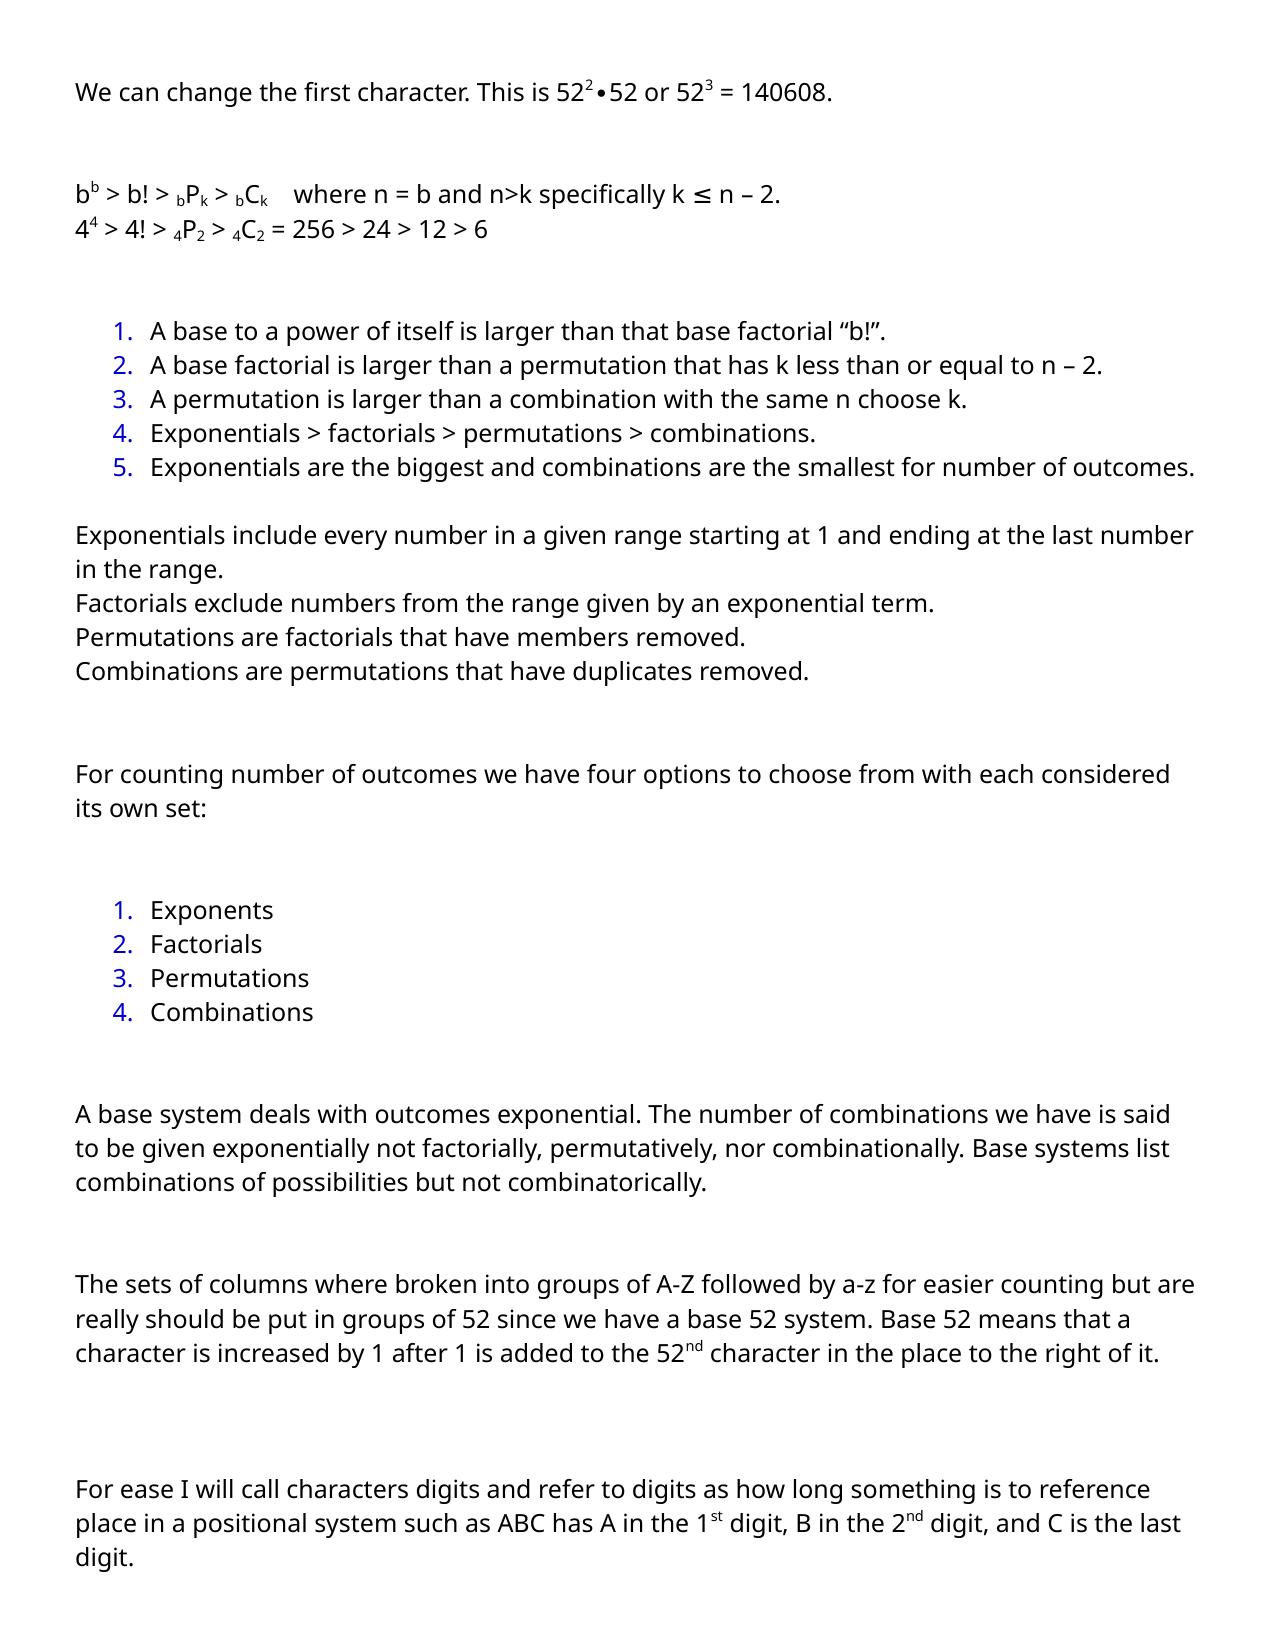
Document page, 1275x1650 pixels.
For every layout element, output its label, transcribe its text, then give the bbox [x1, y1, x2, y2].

text Permutations are factorials that have members removed. [75, 620, 1200, 654]
text Factorials exclude numbers from the range given by an exponential term. [75, 586, 1200, 620]
list Exponentials > factorials > permutations > combinations. [112, 416, 1200, 450]
list Exponents [112, 892, 1200, 927]
text bb > b! > bPk > bCk where n = b and n>k specifically k ≤ n – 2. [75, 177, 1200, 211]
text For counting number of outcomes we have four options to choose from with each considered its own set: [75, 756, 1200, 824]
list A base to a power of itself is larger than that base factorial “b!”. [112, 313, 1200, 347]
list A permutation is larger than a combination with the same n choose k. [112, 382, 1200, 416]
list Exponentials are the biggest and combinations are the smallest for number of outcomes. [112, 450, 1200, 484]
list Permutations [112, 961, 1200, 995]
text 44 > 4! > 4P2 > 4C2 = 256 > 24 > 12 > 6 [75, 211, 1200, 245]
text For ease I will call characters digits and refer to digits as how long something is to reference place in a positional system such as ABC has A in the 1st digit, B in the 2nd digit, and C is the last digit. [75, 1472, 1200, 1574]
text Exponentials include every number in a given range starting at 1 and ending at the last number in the range. [75, 518, 1200, 586]
list A base factorial is larger than a permutation that has k less than or equal to n – 2. [112, 347, 1200, 382]
text The sets of columns where broken into groups of A-Z followed by a-z for easier counting but are really should be put in groups of 52 since we have a base 52 system. Base 52 means that a character is increased by 1 after 1 is added to the 52nd character in the place to the right of it. [75, 1267, 1200, 1369]
list Factorials [112, 927, 1200, 961]
text We can change the first character. This is 522∙52 or 523 = 140608. [75, 75, 1200, 109]
text A base system deals with outcomes exponential. The number of combinations we have is said to be given exponentially not factorially, permutatively, nor combinationally. Base systems list combinations of possibilities but not combinatorically. [75, 1097, 1200, 1199]
text Combinations are permutations that have duplicates removed. [75, 654, 1200, 688]
list Combinations [112, 995, 1200, 1029]
